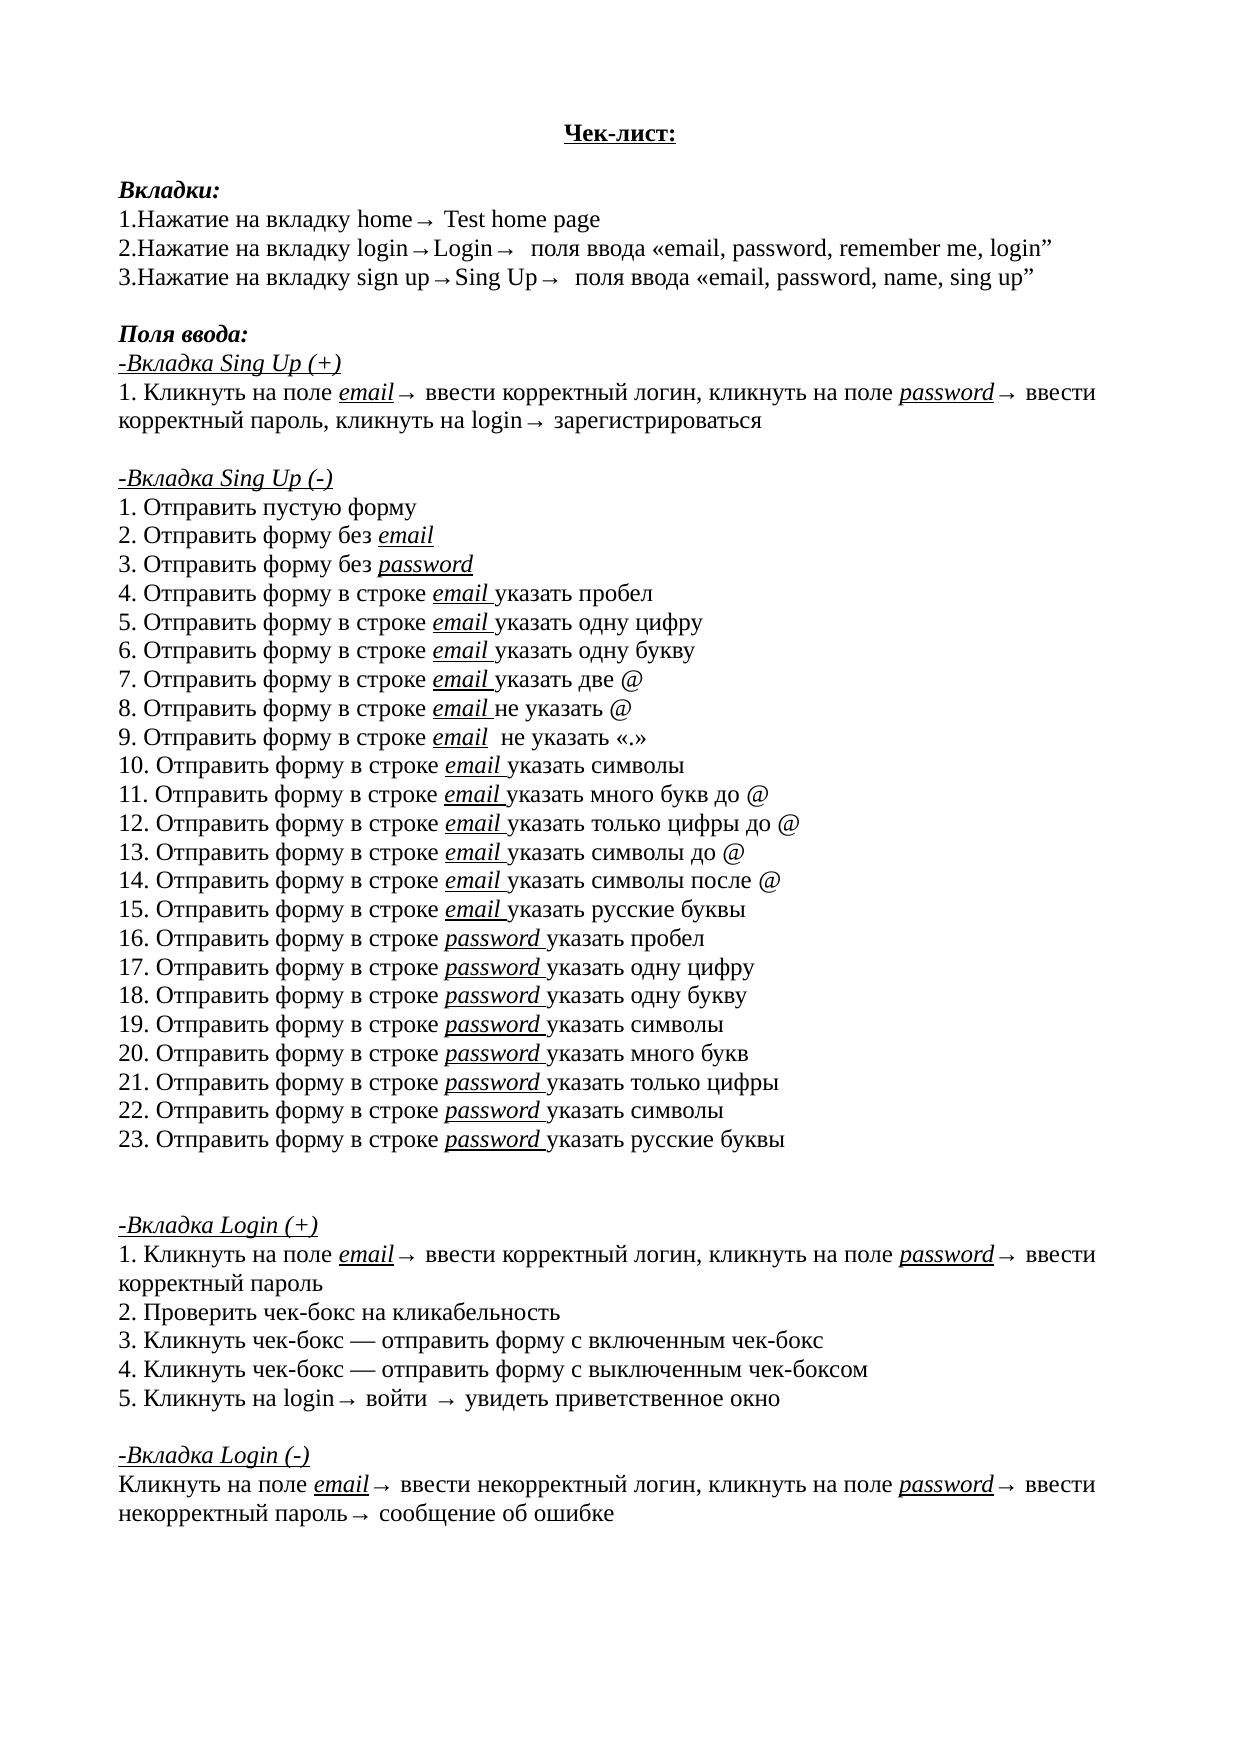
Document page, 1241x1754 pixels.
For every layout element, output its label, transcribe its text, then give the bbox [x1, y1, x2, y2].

text -Вкладка Sing Up (-) [118, 463, 1122, 492]
text 1. Кликнуть на поле email→ ввести корректный логин, кликнуть на поле password→ ввести корректный пароль, кликнуть на login→ зарегистрироваться [118, 377, 1122, 434]
text 3. Отправить форму без password [118, 549, 1122, 578]
text 1. Кликнуть на поле email→ ввести корректный логин, кликнуть на поле password→ ввести корректный пароль [118, 1239, 1122, 1297]
text 3.Нажатие на вкладку sign up→Sing Up→ поля ввода «email, password, name, sing up” [118, 262, 1122, 291]
text 3. Кликнуть чек-бокс — отправить форму с включенным чек-бокс [118, 1326, 1122, 1354]
text 21. Отправить форму в строке password указать только цифры [118, 1067, 1122, 1096]
text 14. Отправить форму в строке email указать символы после @ [118, 866, 1122, 894]
text 2. Проверить чек-бокс на кликабельность [118, 1297, 1122, 1326]
text 5. Кликнуть на login→ войти → увидеть приветственное окно [118, 1383, 1122, 1412]
text Поля ввода: [118, 319, 1122, 348]
text Кликнуть на поле email→ ввести некорректный логин, кликнуть на поле password→ ввести некорректный пароль→ сообщение об ошибке [118, 1469, 1122, 1527]
text Вкладки: [118, 176, 1122, 204]
text 9. Отправить форму в строке email не указать «.» [118, 722, 1122, 751]
text Чек-лист: [118, 118, 1122, 147]
text 6. Отправить форму в строке email указать одну букву [118, 636, 1122, 664]
text 8. Отправить форму в строке email не указать @ [118, 693, 1122, 722]
text 1.Нажатие на вкладку home→ Test home page [118, 204, 1122, 233]
text 23. Отправить форму в строке password указать русские буквы [118, 1124, 1122, 1153]
text 19. Отправить форму в строке password указать символы [118, 1009, 1122, 1038]
text 12. Отправить форму в строке email указать только цифры до @ [118, 808, 1122, 837]
text 20. Отправить форму в строке password указать много букв [118, 1038, 1122, 1067]
text 4. Кликнуть чек-бокс — отправить форму с выключенным чек-боксом [118, 1354, 1122, 1383]
text 11. Отправить форму в строке email указать много букв до @ [118, 779, 1122, 808]
text 13. Отправить форму в строке email указать символы до @ [118, 837, 1122, 866]
text 7. Отправить форму в строке email указать две @ [118, 664, 1122, 693]
text 1. Отправить пустую форму [118, 492, 1122, 521]
text 16. Отправить форму в строке password указать пробел [118, 923, 1122, 952]
text 2. Отправить форму без email [118, 521, 1122, 549]
text 4. Отправить форму в строке email указать пробел [118, 578, 1122, 607]
text 15. Отправить форму в строке email указать русские буквы [118, 894, 1122, 923]
text 18. Отправить форму в строке password указать одну букву [118, 981, 1122, 1009]
text -Вкладка Sing Up (+) [118, 348, 1122, 377]
text 17. Отправить форму в строке password указать одну цифру [118, 952, 1122, 981]
text -Вкладка Login (-) [118, 1441, 1122, 1469]
text 2.Нажатие на вкладку login→Login→ поля ввода «email, password, remember me, login” [118, 233, 1122, 262]
text 22. Отправить форму в строке password указать символы [118, 1096, 1122, 1124]
text 10. Отправить форму в строке email указать символы [118, 751, 1122, 779]
text 5. Отправить форму в строке email указать одну цифру [118, 607, 1122, 636]
text -Вкладка Login (+) [118, 1211, 1122, 1239]
